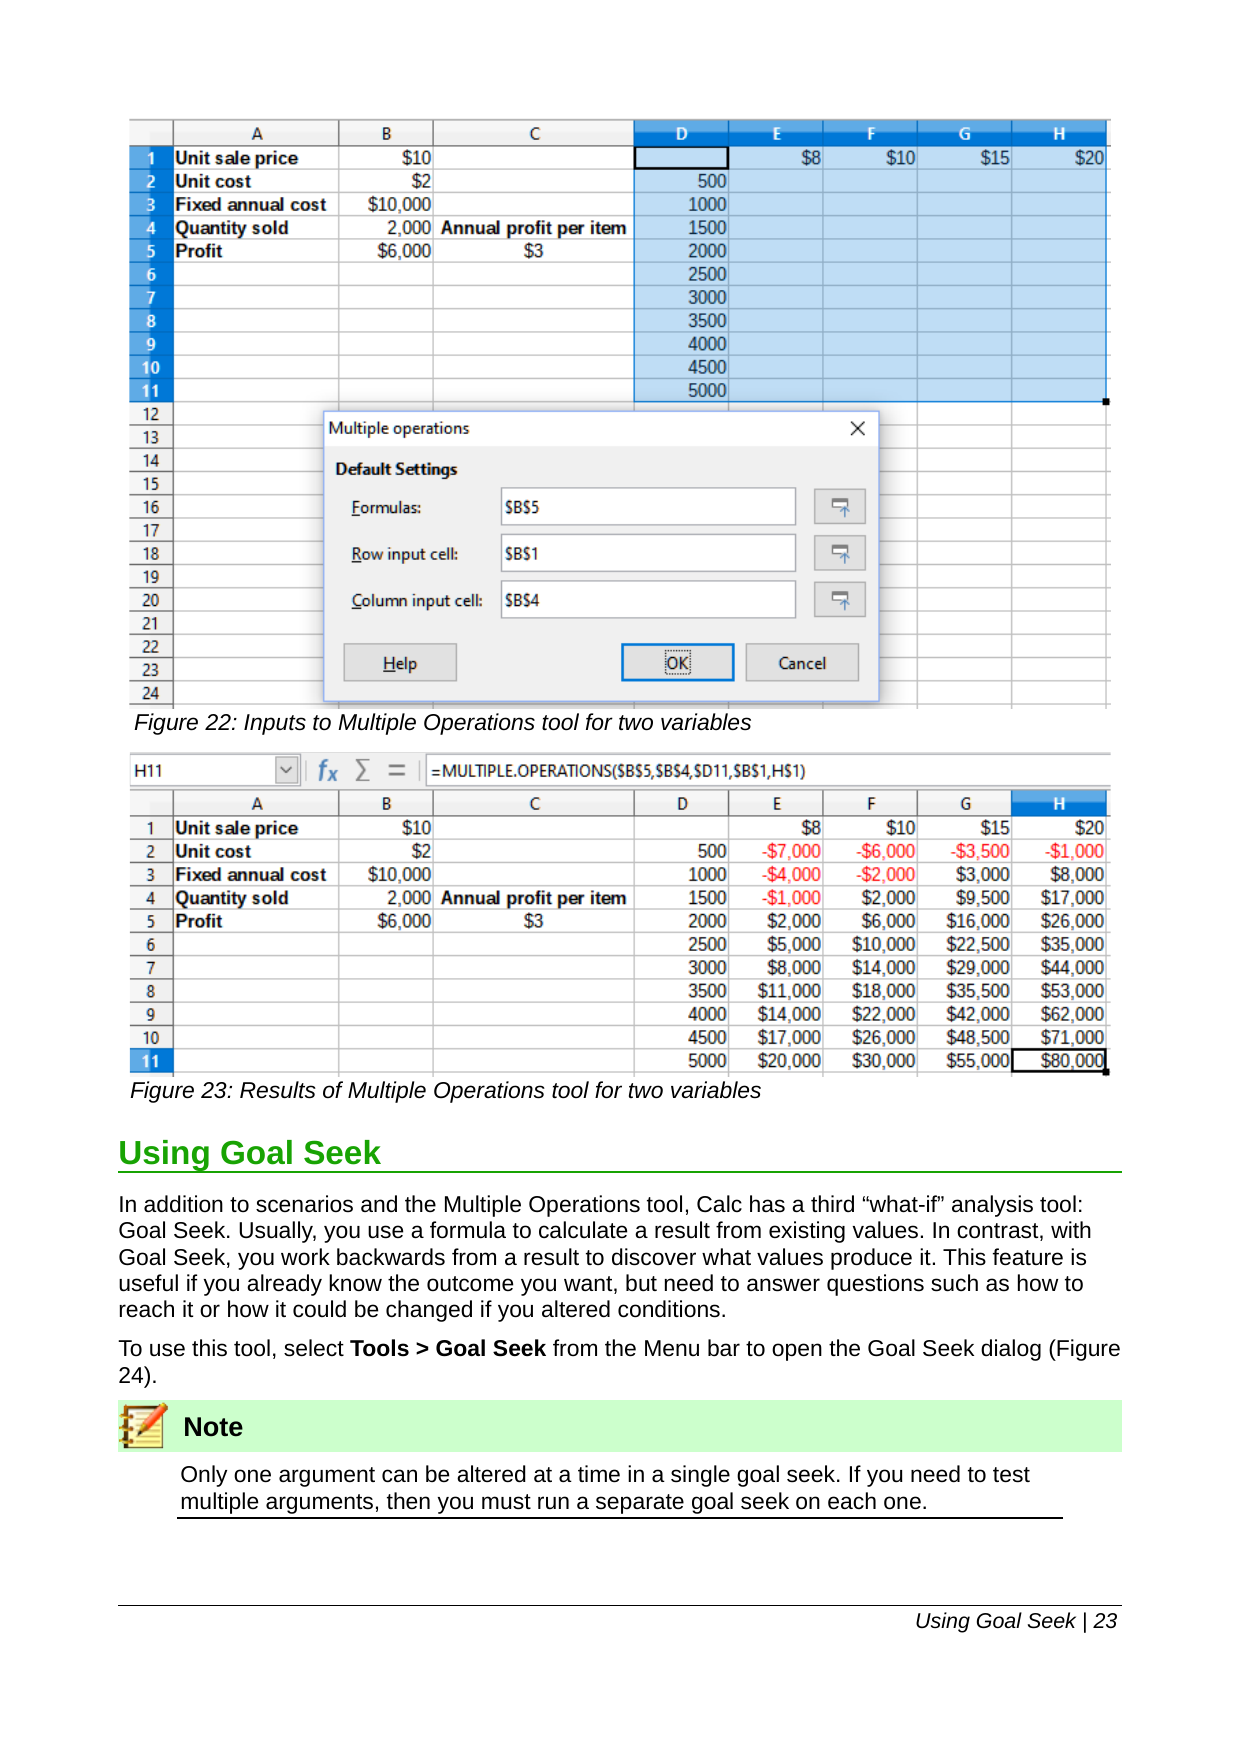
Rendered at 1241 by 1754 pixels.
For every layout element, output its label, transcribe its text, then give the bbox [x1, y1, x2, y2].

text Figure 22: Inputs to Multiple Operations tool for two variables [134, 709, 1106, 735]
text Figure 23: Results of Multiple Operations tool for two variables [130, 1077, 1111, 1103]
text In addition to scenarios and the Multiple Operations tool, Calc has a third “what-if” analysis tool: Goal Seek. Usually, you use a formula to calculate a result from existing values. In contrast, with Goal Seek, you work backwards from a result to discover what values produce it. This feature is useful if you already know the outcome you want, but need to answer questions such as how to reach it or how it could be changed if you altered conditions. [118, 1191, 1122, 1323]
picture [119, 1401, 170, 1452]
text To use this tool, select Tools > Goal Seek from the Menu bar to open the Goal Seek dialog (Figure 24). [118, 1335, 1122, 1388]
picture [129, 118, 1111, 709]
text Only one argument can be altered at a time in a single goal seek. If you need to test multiple arguments, then you must run a separate goal seek on each one. [177, 1458, 1063, 1517]
subtitle Note [118, 1400, 1122, 1452]
subtitle Using Goal Seek [118, 1133, 1122, 1171]
picture [129, 752, 1111, 1077]
